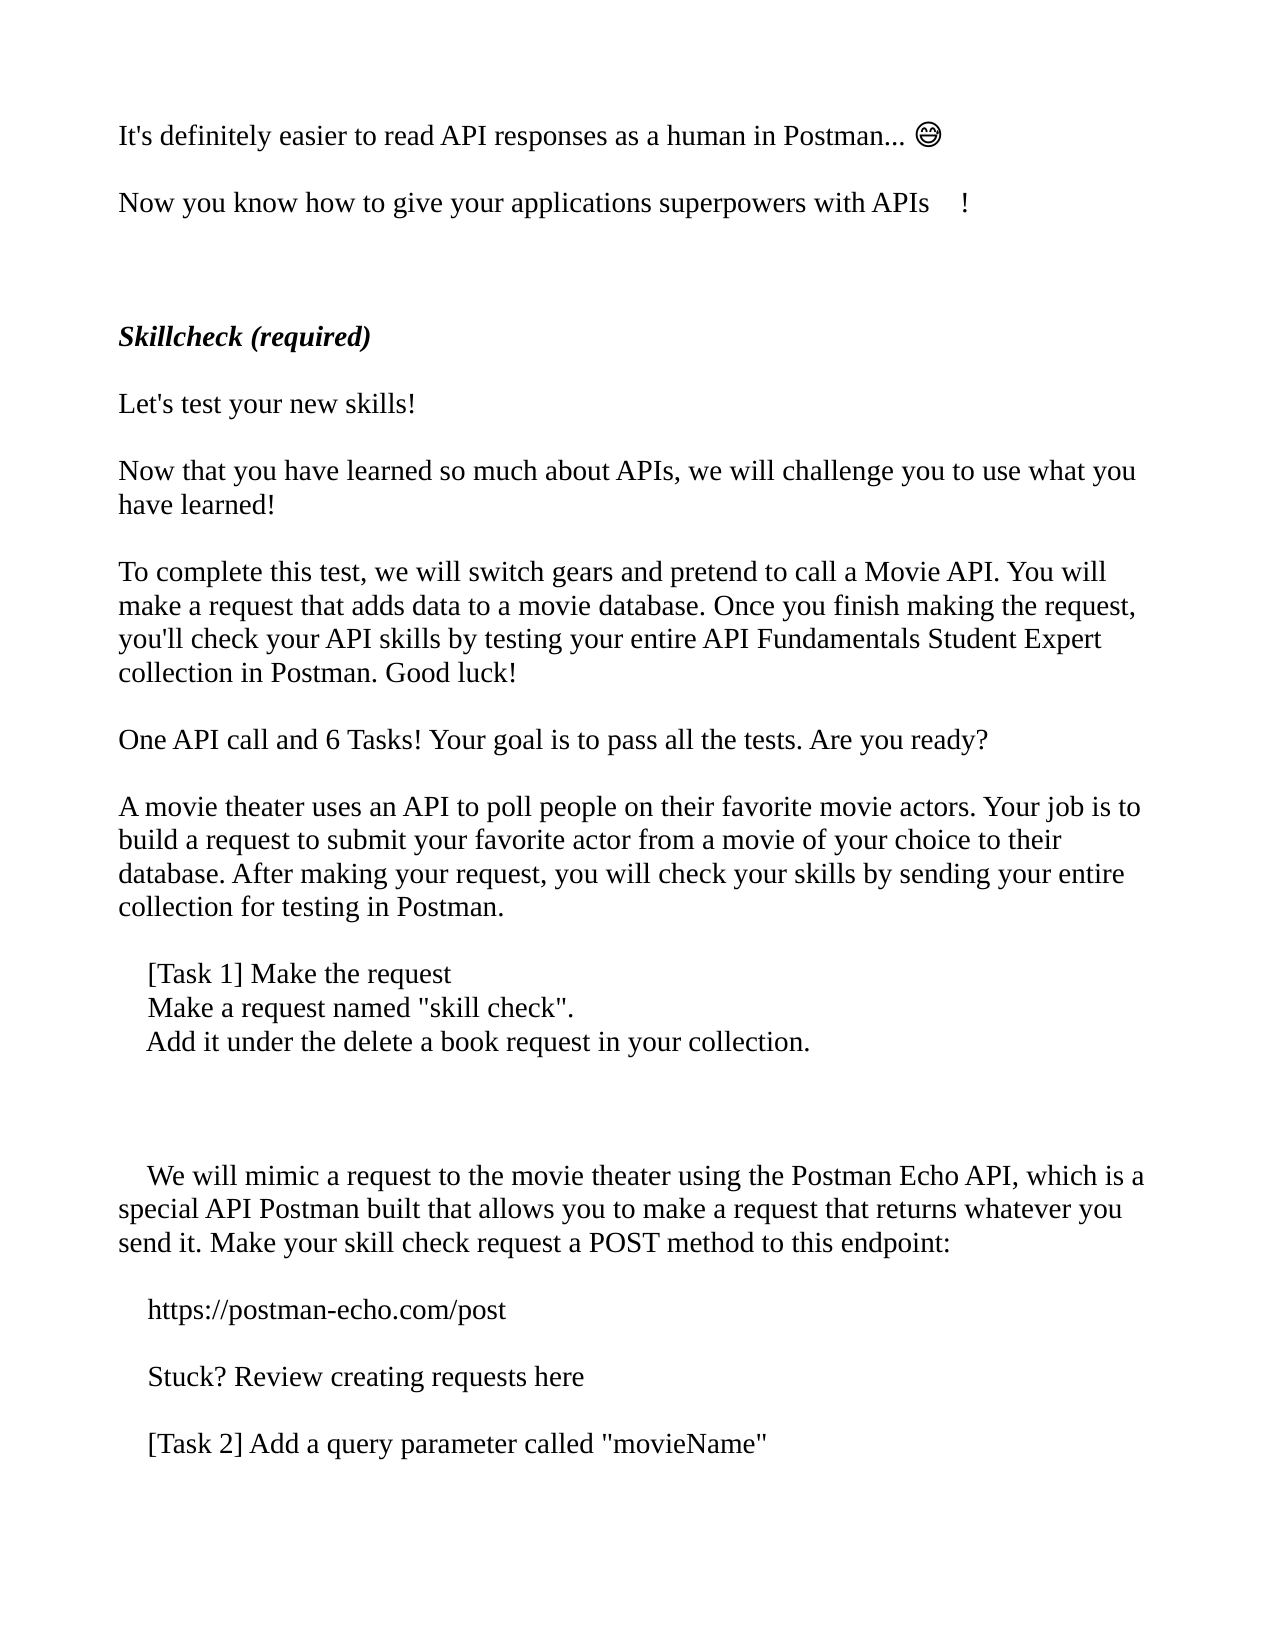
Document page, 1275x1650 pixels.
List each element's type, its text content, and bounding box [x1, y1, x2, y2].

text Skillcheck (required) [118, 319, 1157, 353]
text Stuck? Review creating requests here [118, 1359, 1157, 1393]
text https://postman-echo.com/post [118, 1292, 1157, 1326]
text To complete this test, we will switch gears and pretend to call a Movie API. You will make a request that adds data to a movie database. Once you finish making the request, you'll check your API skills by testing your entire API Fundamentals Student Expert collection in Postman. Good luck! [118, 554, 1157, 688]
text Let's test your new skills! [118, 386, 1157, 420]
text Now that you have learned so much about APIs, we will challenge you to use what you have learned! [118, 453, 1157, 521]
text Now you know how to give your applications superpowers with APIs 🚀! [118, 185, 1157, 219]
text A movie theater uses an API to poll people on their favorite movie actors. Your job is to build a request to submit your favorite actor from a movie of your choice to their database. After making your request, you will check your skills by sending your entire collection for testing in Postman. [118, 789, 1157, 923]
text [Task 1] Make the request [118, 957, 1157, 990]
text One API call and 6 Tasks! Your goal is to pass all the tests. Are you ready? [118, 722, 1157, 755]
text Make a request named "skill check". [118, 990, 1157, 1024]
text Add it under the delete a book request in your collection. [118, 1024, 1157, 1057]
text It's definitely easier to read API responses as a human in Postman... 😅 [118, 118, 1157, 152]
text [Task 2] Add a query parameter called "movieName" [118, 1426, 1157, 1460]
text We will mimic a request to the movie theater using the Postman Echo API, which is a special API Postman built that allows you to make a request that returns whatever you send it. Make your skill check request a POST method to this endpoint: [118, 1158, 1157, 1258]
